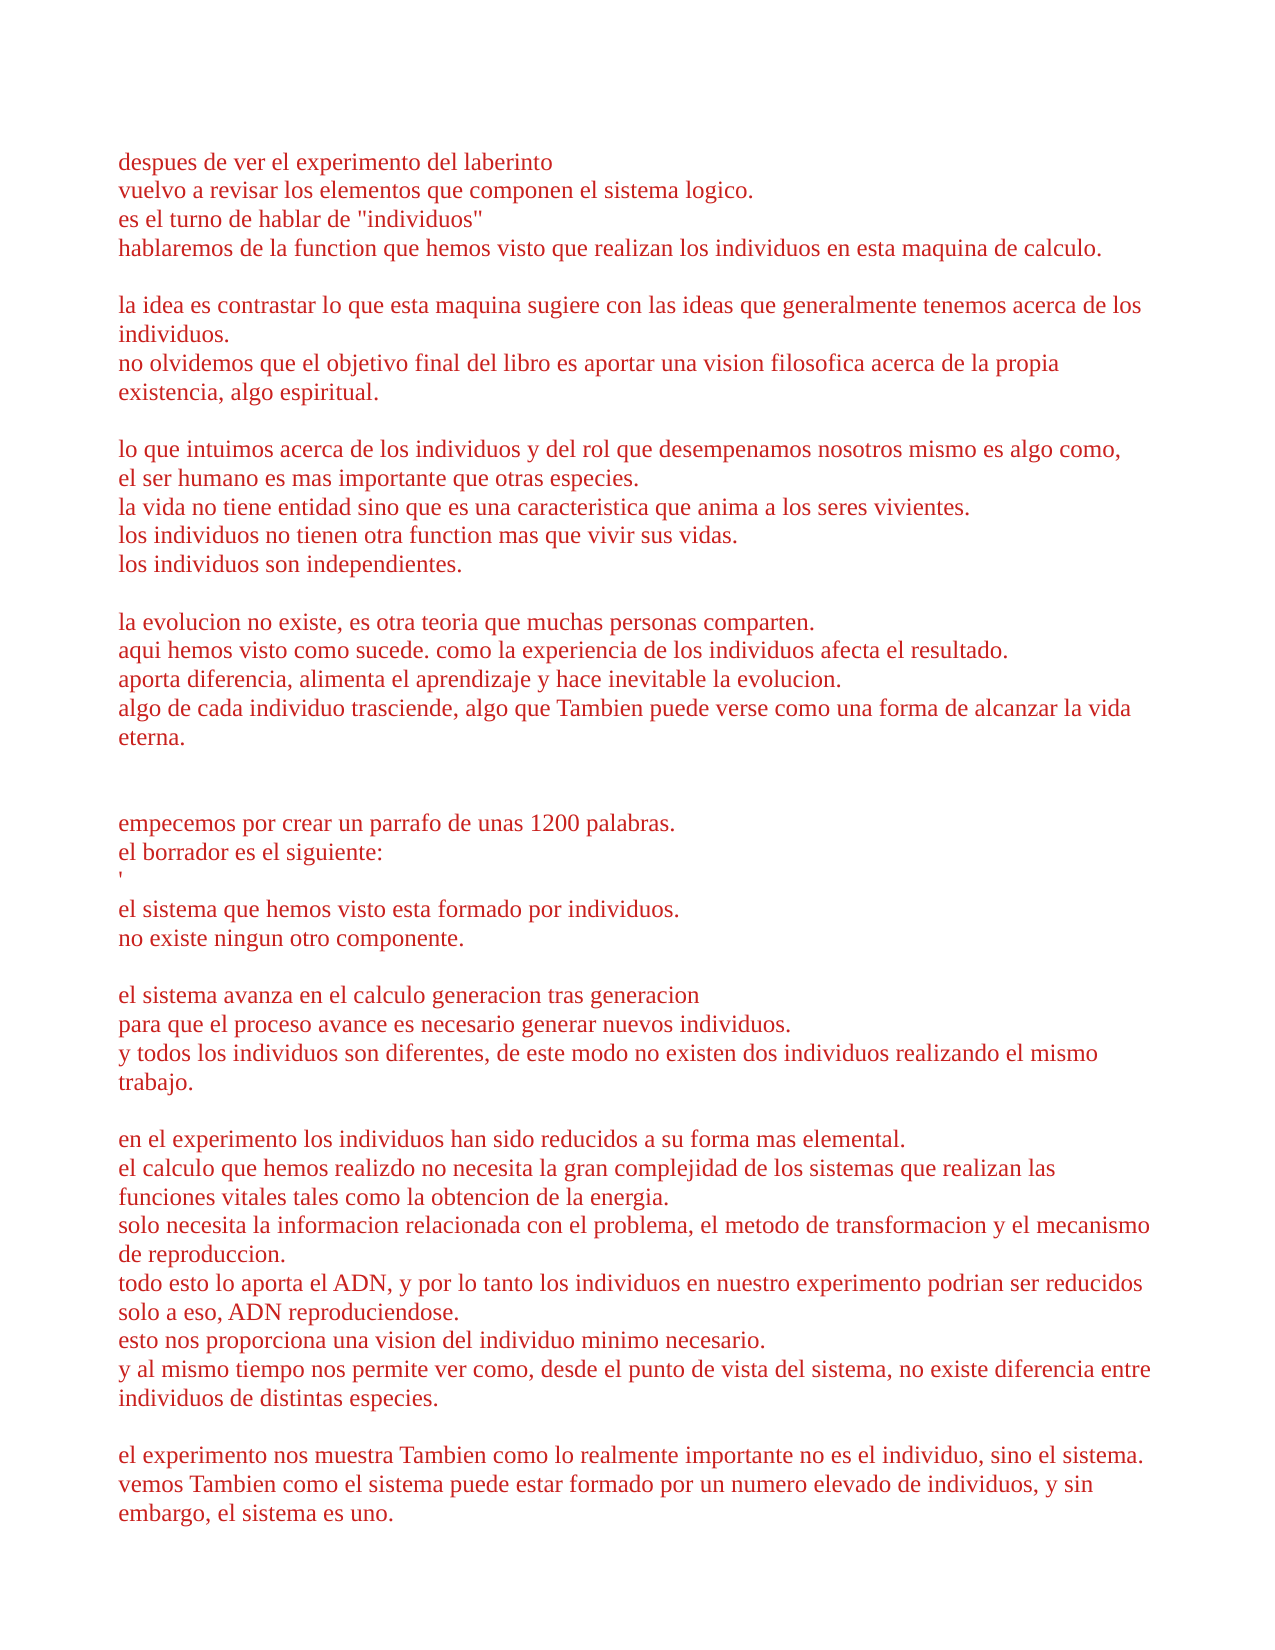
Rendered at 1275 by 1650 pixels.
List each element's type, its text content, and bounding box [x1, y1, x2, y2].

text todo esto lo aporta el ADN, y por lo tanto los individuos en nuestro experimento podrian ser reducidos solo a eso, ADN reproduciendose. [118, 1268, 1157, 1326]
text en el experimento los individuos han sido reducidos a su forma mas elemental. [118, 1124, 1157, 1153]
text el borrador es el siguiente: [118, 837, 1157, 866]
text el sistema que hemos visto esta formado por individuos. [118, 894, 1157, 923]
text hablaremos de la function que hemos visto que realizan los individuos en esta maquina de calculo. [118, 233, 1157, 262]
text el calculo que hemos realizdo no necesita la gran complejidad de los sistemas que realizan las funciones vitales tales como la obtencion de la energia. [118, 1153, 1157, 1211]
text aqui hemos visto como sucede. como la experiencia de los individuos afecta el resultado. [118, 636, 1157, 664]
text solo necesita la informacion relacionada con el problema, el metodo de transformacion y el mecanismo de reproduccion. [118, 1211, 1157, 1268]
text es el turno de hablar de "individuos" [118, 204, 1157, 233]
text y al mismo tiempo nos permite ver como, desde el punto de vista del sistema, no existe diferencia entre individuos de distintas especies. [118, 1354, 1157, 1412]
text esto nos proporciona una vision del individuo minimo necesario. [118, 1326, 1157, 1354]
text no existe ningun otro componente. [118, 923, 1157, 952]
text algo de cada individuo trasciende, algo que Tambien puede verse como una forma de alcanzar la vida eterna. [118, 693, 1157, 751]
text y todos los individuos son diferentes, de este modo no existen dos individuos realizando el mismo trabajo. [118, 1038, 1157, 1096]
text el ser humano es mas importante que otras especies. [118, 463, 1157, 492]
text lo que intuimos acerca de los individuos y del rol que desempenamos nosotros mismo es algo como, [118, 434, 1157, 463]
text ' [118, 866, 1157, 894]
text para que el proceso avance es necesario generar nuevos individuos. [118, 1009, 1157, 1038]
text vuelvo a revisar los elementos que componen el sistema logico. [118, 176, 1157, 204]
text aporta diferencia, alimenta el aprendizaje y hace inevitable la evolucion. [118, 664, 1157, 693]
text los individuos no tienen otra function mas que vivir sus vidas. [118, 521, 1157, 549]
text la evolucion no existe, es otra teoria que muchas personas comparten. [118, 607, 1157, 636]
text despues de ver el experimento del laberinto [118, 147, 1157, 176]
text no olvidemos que el objetivo final del libro es aportar una vision filosofica acerca de la propia existencia, algo espiritual. [118, 348, 1157, 406]
text el sistema avanza en el calculo generacion tras generacion [118, 981, 1157, 1009]
text la vida no tiene entidad sino que es una caracteristica que anima a los seres vivientes. [118, 492, 1157, 521]
text los individuos son independientes. [118, 549, 1157, 578]
text el experimento nos muestra Tambien como lo realmente importante no es el individuo, sino el sistema. [118, 1441, 1157, 1469]
text empecemos por crear un parrafo de unas 1200 palabras. [118, 808, 1157, 837]
text vemos Tambien como el sistema puede estar formado por un numero elevado de individuos, y sin embargo, el sistema es uno. [118, 1469, 1157, 1527]
text la idea es contrastar lo que esta maquina sugiere con las ideas que generalmente tenemos acerca de los individuos. [118, 291, 1157, 348]
